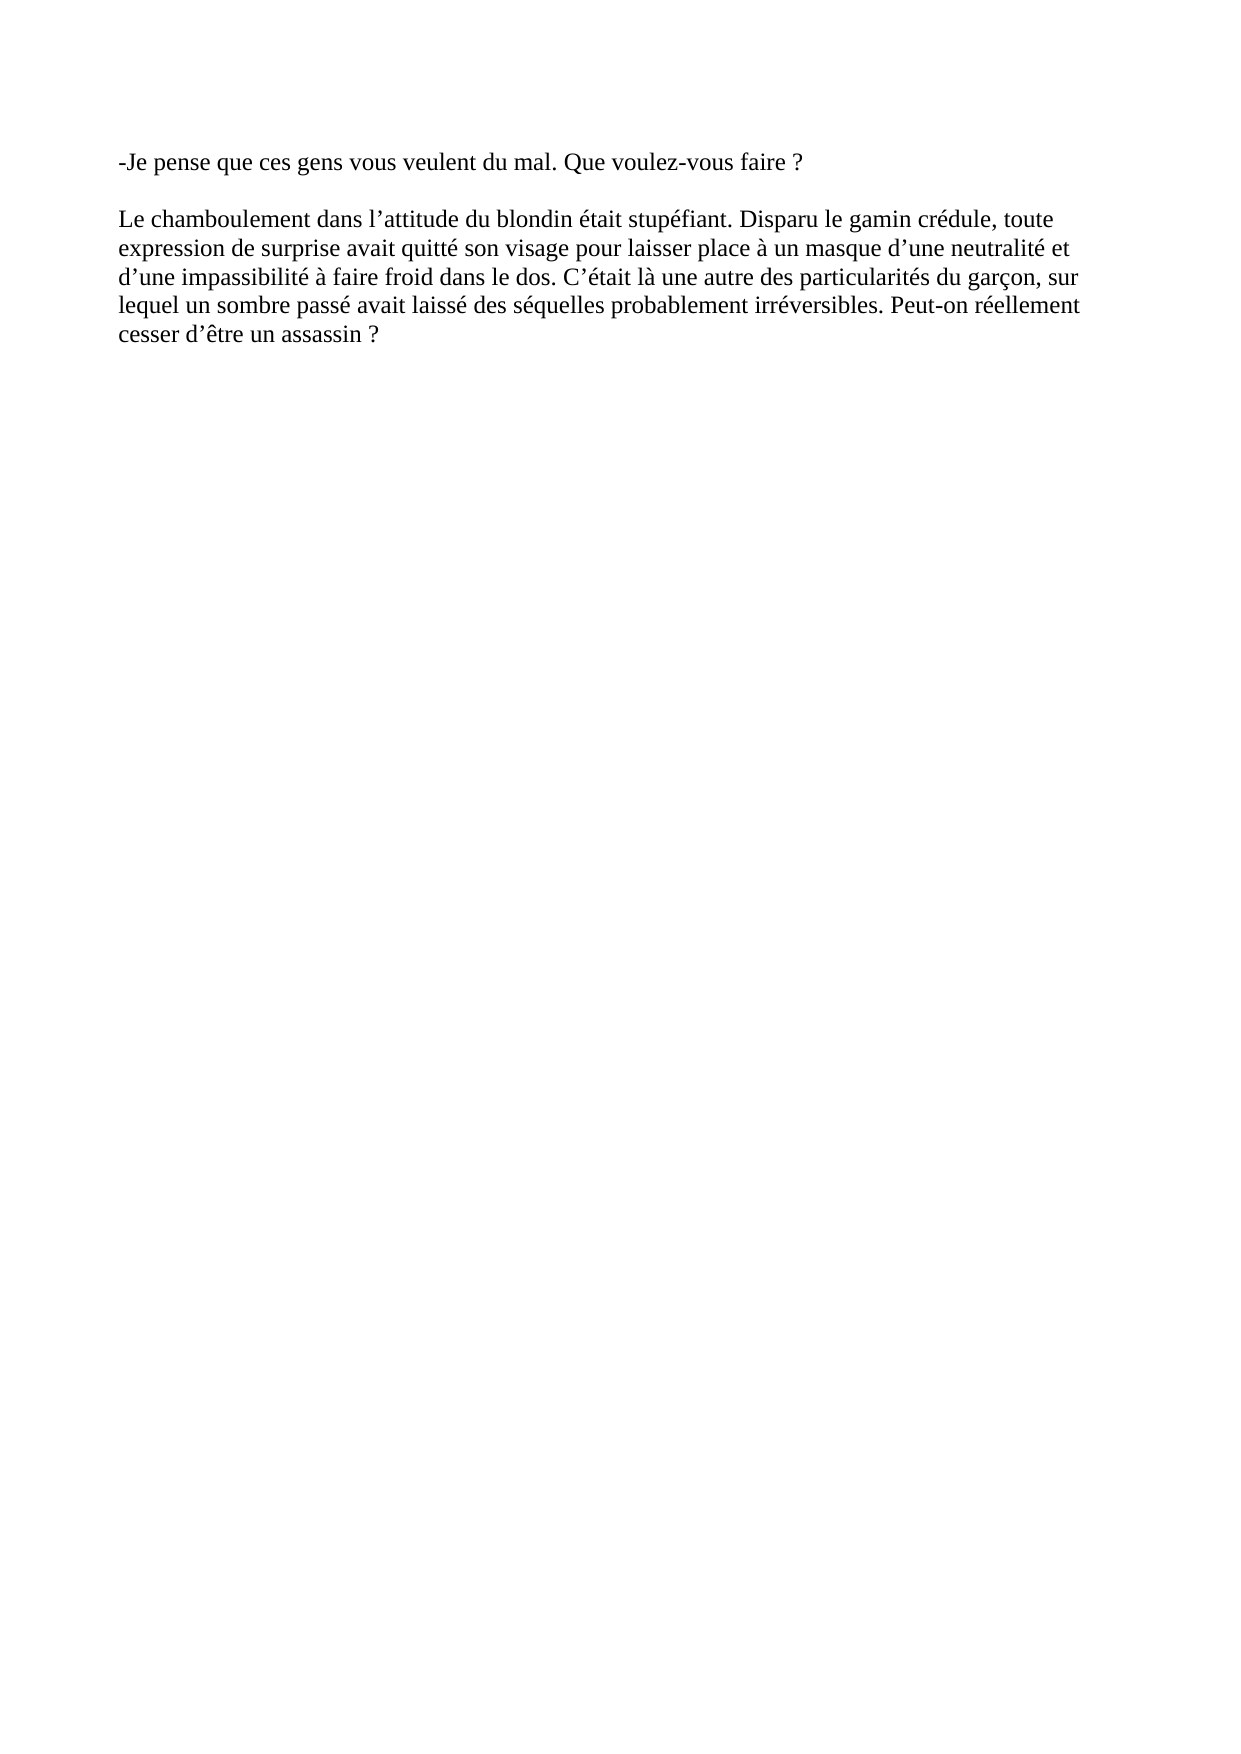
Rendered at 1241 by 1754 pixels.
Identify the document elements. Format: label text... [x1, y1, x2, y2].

text Le chamboulement dans l’attitude du blondin était stupéfiant. Disparu le gamin crédule, toute expression de surprise avait quitté son visage pour laisser place à un masque d’une neutralité et d’une impassibilité à faire froid dans le dos. C’était là une autre des particularités du garçon, sur lequel un sombre passé avait laissé des séquelles probablement irréversibles. Peut-on réellement cesser d’être un assassin ? [118, 204, 1122, 348]
text -Je pense que ces gens vous veulent du mal. Que voulez-vous faire ? [118, 118, 1122, 176]
